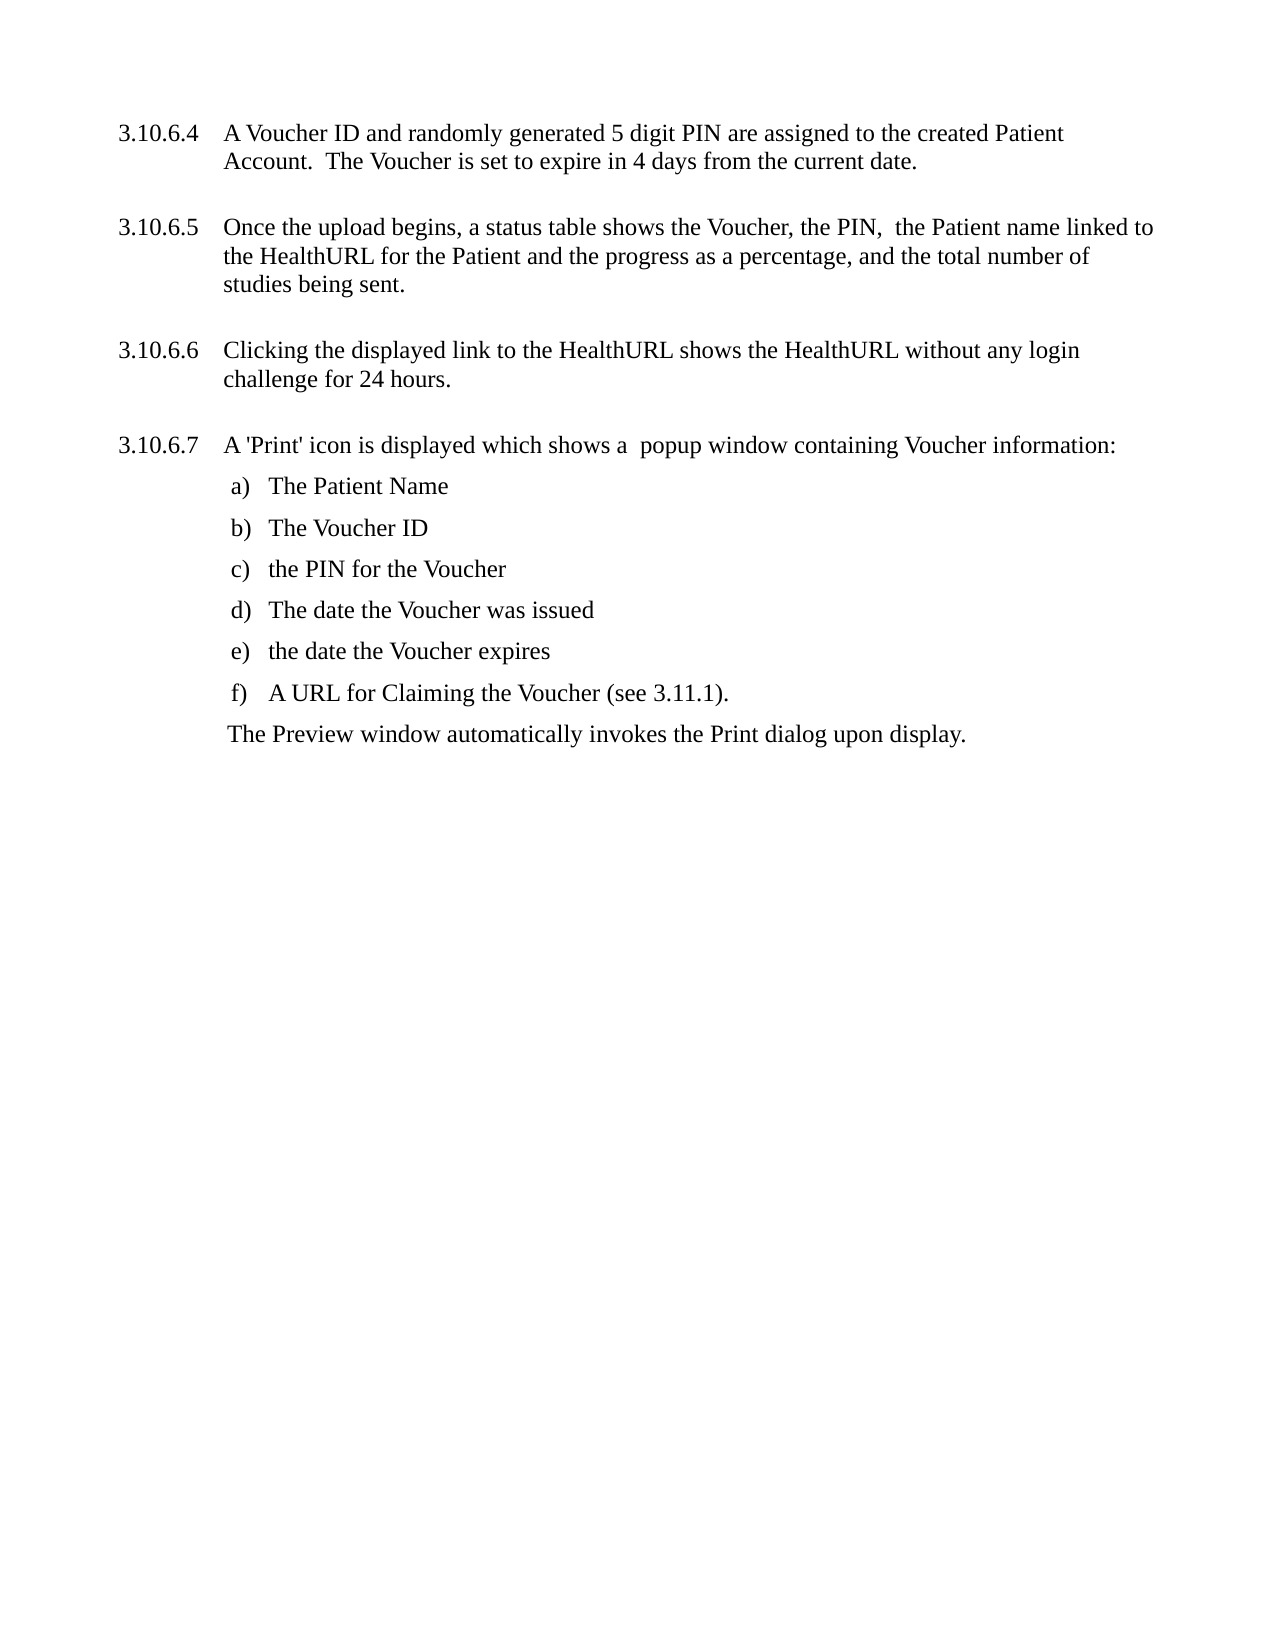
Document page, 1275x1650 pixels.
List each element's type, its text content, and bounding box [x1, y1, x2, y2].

list The Patient Name [231, 471, 1157, 500]
subtitle Once the upload begins, a status table shows the Voucher, the PIN, the Patient name linked to the HealthURL for the Patient and the progress as a percentage, and the total number of studies being sent. [118, 213, 1157, 298]
list A URL for Claiming the Voucher (see 3.11.1). [231, 678, 1157, 706]
list The date the Voucher was issued [231, 595, 1157, 624]
list The Voucher ID [231, 513, 1157, 541]
list the date the Voucher expires [231, 636, 1157, 665]
text The Preview window automatically invokes the Print dialog upon display. [227, 719, 1157, 748]
list the PIN for the Voucher [231, 554, 1157, 583]
subtitle Clicking the displayed link to the HealthURL shows the HealthURL without any login challenge for 24 hours. [118, 336, 1157, 393]
subtitle A Voucher ID and randomly generated 5 digit PIN are assigned to the created Patient Account. The Voucher is set to expire in 4 days from the current date. [118, 118, 1157, 175]
subtitle A 'Print' icon is displayed which shows a popup window containing Voucher information: [118, 430, 1157, 459]
